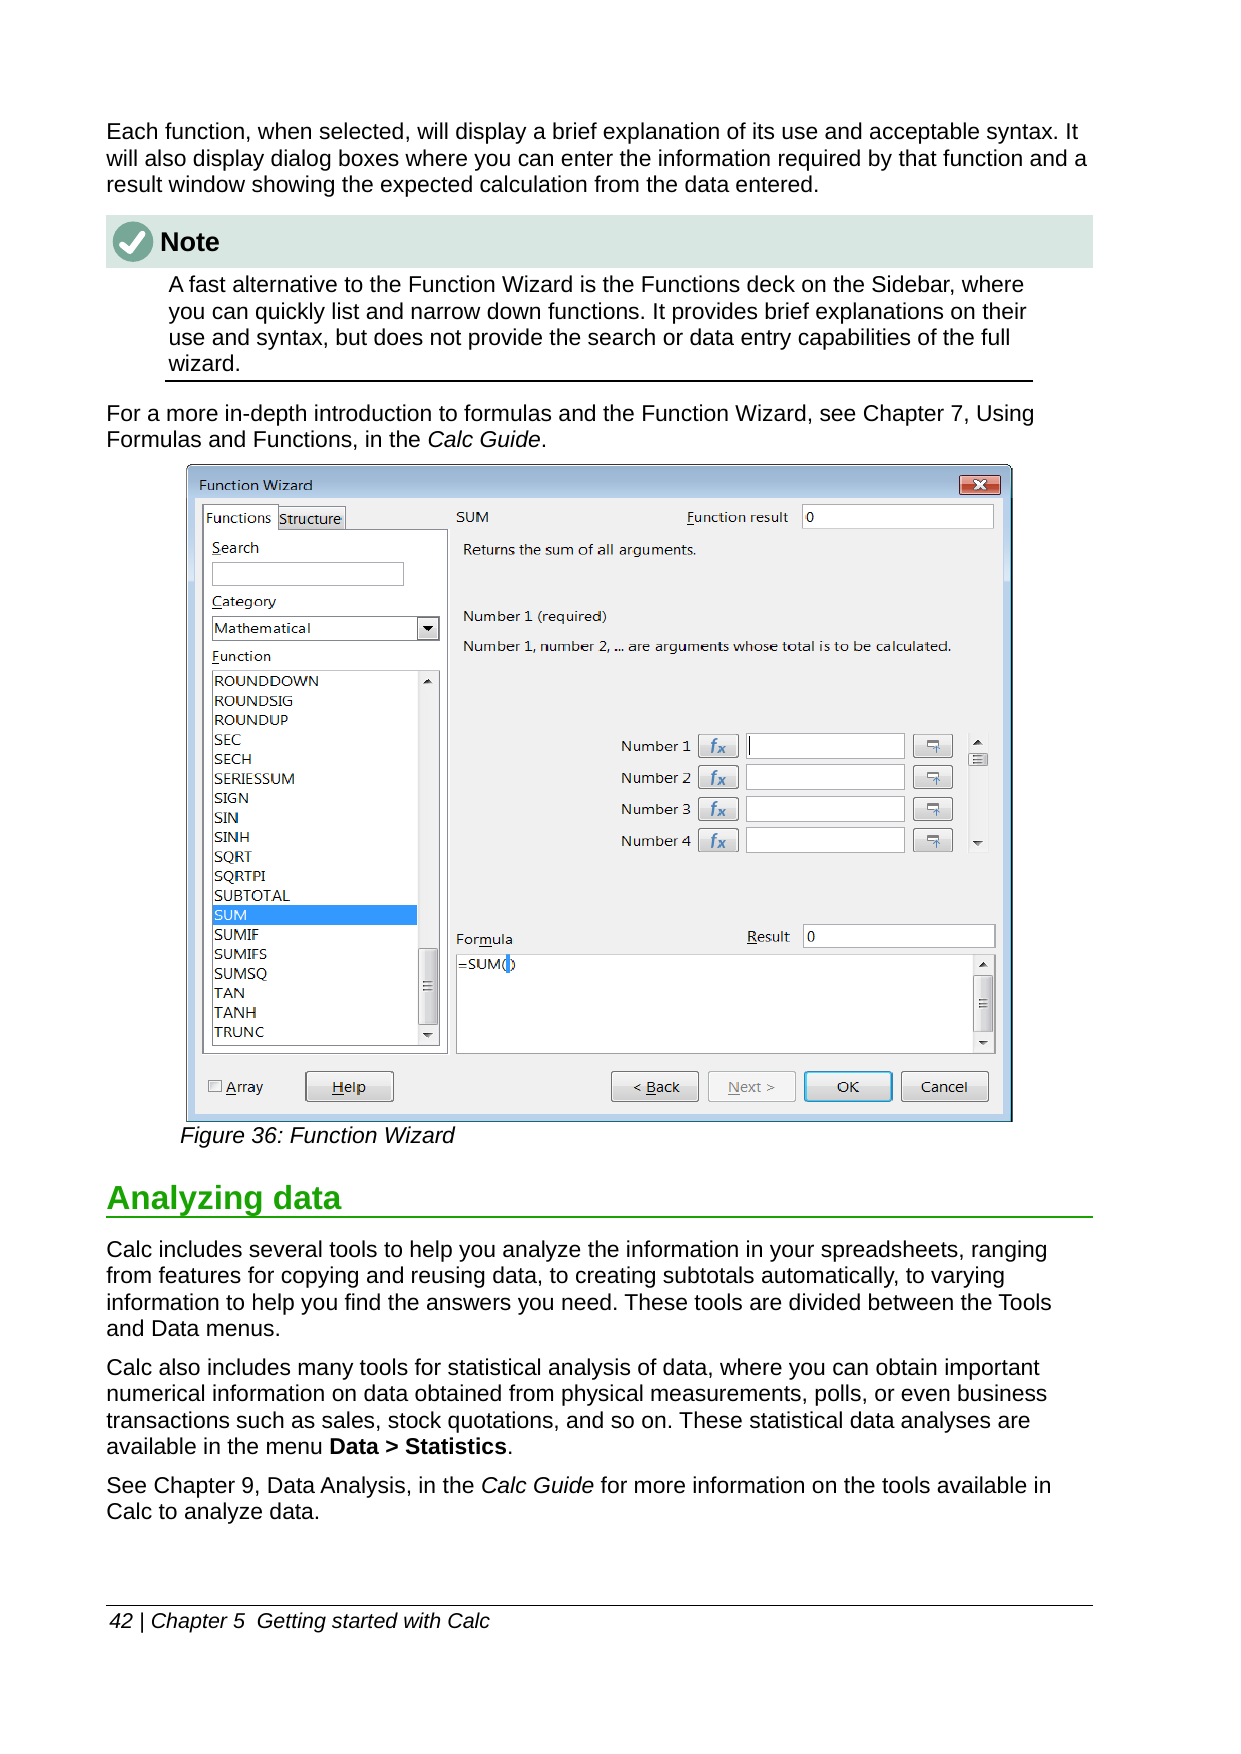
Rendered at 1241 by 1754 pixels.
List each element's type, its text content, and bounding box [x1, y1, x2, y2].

subtitle Analyzing data [106, 1178, 1093, 1216]
text Calc includes several tools to help you analyze the information in your spreadsheets, ranging from features for copying and reusing data, to creating subtotals automatically, to varying information to help you find the answers you need. These tools are divided between the Tools and Data menus. [106, 1236, 1093, 1342]
subtitle Note [106, 215, 1093, 268]
text A fast alternative to the Function Wizard is the Functions deck on the Sidebar, where you can quickly list and narrow down functions. It provides brief explanations on their use and syntax, but does not provide the search or data entry capabilities of the full wizard. [165, 268, 1033, 380]
text Each function, when selected, will display a brief explanation of its use and acceptable syntax. It will also display dialog boxes where you can enter the information required by that function and a result window showing the expected calculation from the data entered. [106, 118, 1093, 197]
text See Chapter 9, Data Analysis, in the Calc Guide for more information on the tools available in Calc to analyze data. [106, 1472, 1093, 1525]
text Calc also includes many tools for statistical analysis of data, where you can obtain important numerical information on data obtained from physical measurements, polls, or even business transactions such as sales, stock quotations, and so on. These statistical data analyses are available in the menu Data > Statistics. [106, 1354, 1093, 1459]
text For a more in-depth introduction to formulas and the Function Wizard, see Chapter 7, Using Formulas and Functions, in the Calc Guide. [106, 399, 1093, 452]
picture [186, 464, 1013, 1122]
text Figure 36: Function Wizard [180, 465, 1019, 1148]
